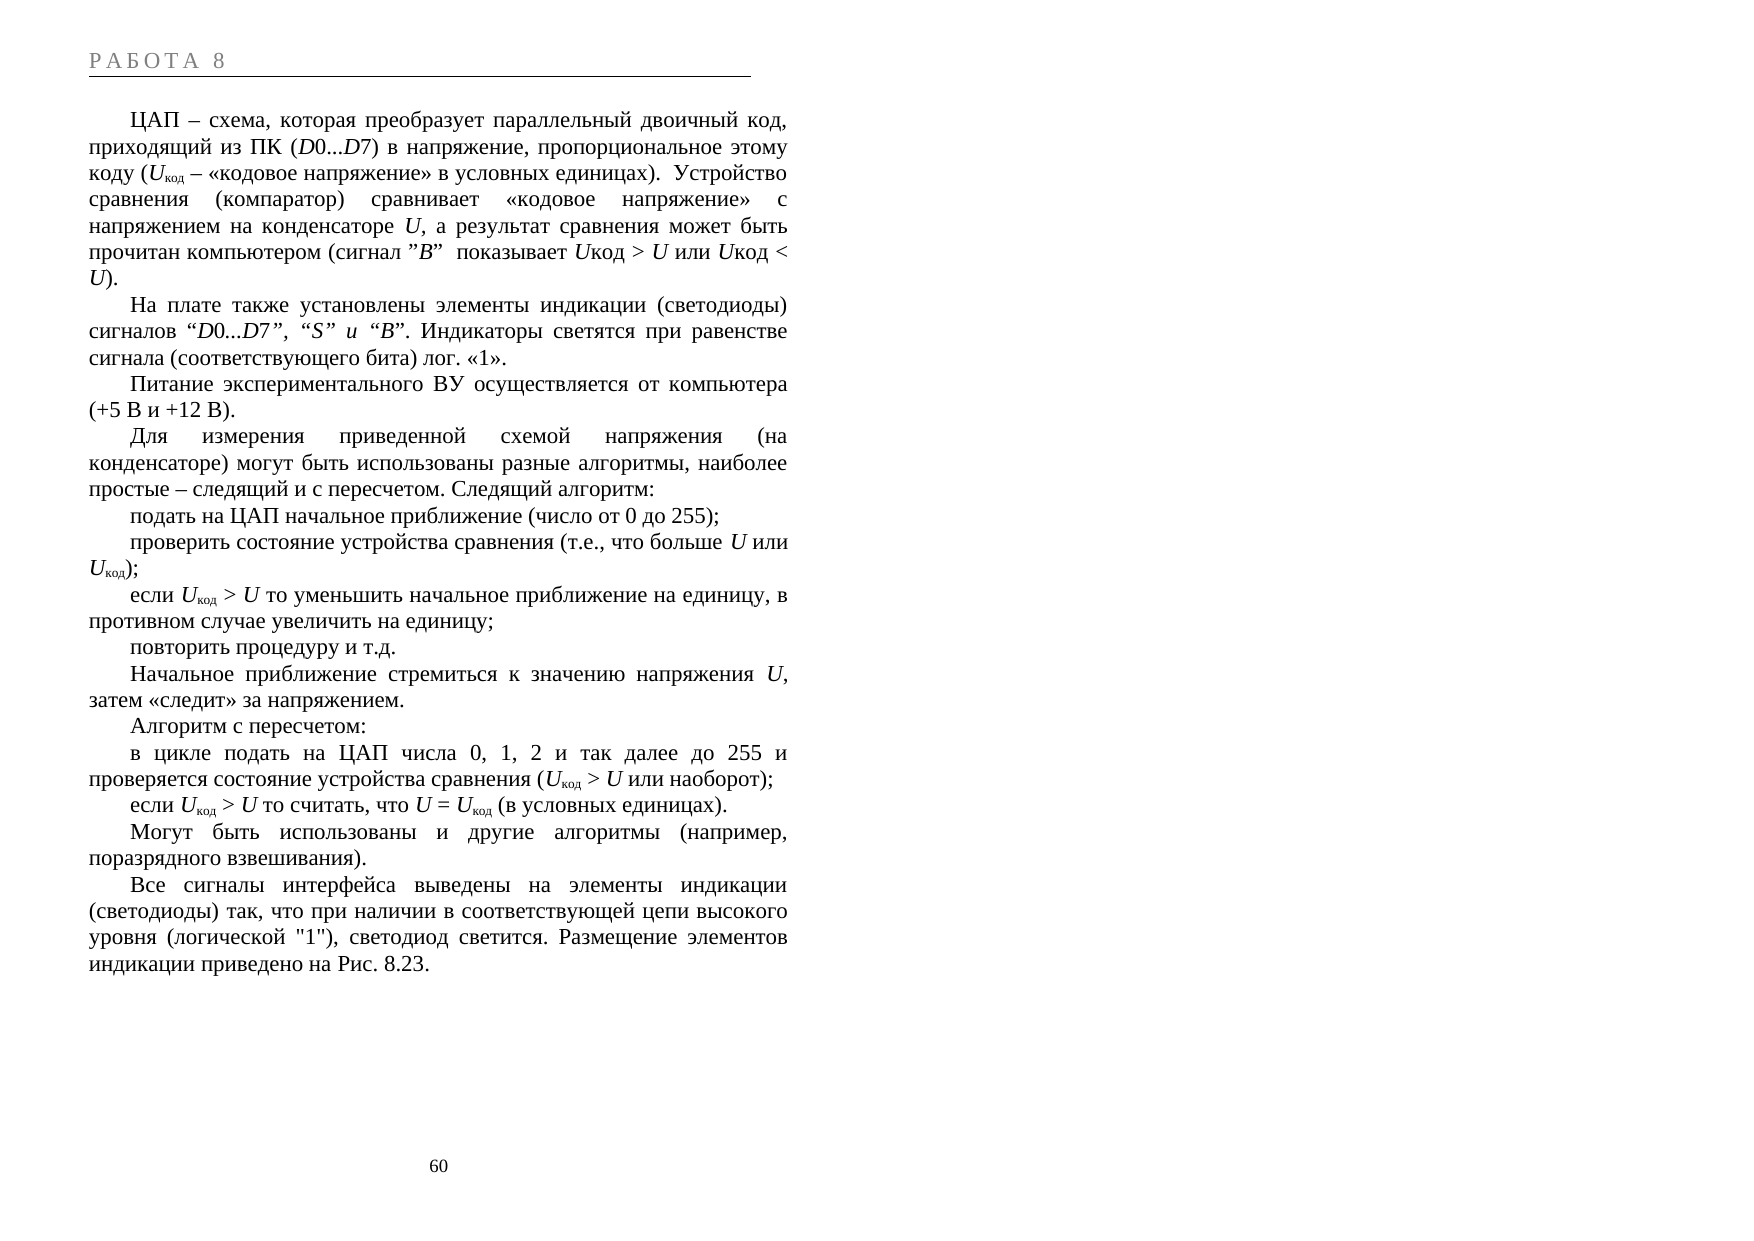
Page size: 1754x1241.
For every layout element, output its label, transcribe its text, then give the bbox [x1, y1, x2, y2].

text повторить процедуру и т.д. [89, 633, 788, 660]
text Начальное приближение стремиться к значению напряжения U, затем «следит» за напряжением. [89, 660, 788, 712]
text ЦАП – схема, которая преобразует параллельный двоичный код, приходящий из ПК (D0...D7) в напряжение, пропорциональное этому коду (Uкод – «кодовое напряжение» в условных единицах). Устройство сравнения (компаратор) сравнивает «кодовое напряжение» с напряжением на конденсаторе U, а результат сравнения может быть прочитан компьютером (сигнал ”B” показывает Uкод > U или Uкод < U). [89, 106, 788, 291]
text Все сигналы интерфейса выведены на элементы индикации (светодиоды) так, что при наличии в соответствующей цепи высокого уровня (логической "1"), светодиод светится. Размещение элементов индикации приведено на Рис. 8 .23. [89, 871, 788, 976]
text Могут быть использованы и другие алгоритмы (например, поразрядного взвешивания). [89, 818, 788, 871]
text Для измерения приведенной схемой напряжения (на конденсаторе) могут быть использованы разные алгоритмы, наиболее простые – следящий и с пересчетом. Следящий алгоритм: [89, 423, 788, 502]
text На плате также установлены элементы индикации (светодиоды) сигналов “D0...D7”, “S” и “B”. Индикаторы светятся при равенстве сигнала (соответствующего бита) лог. «1». [89, 291, 788, 370]
text в цикле подать на ЦАП числа 0, 1, 2 и так далее до 255 и проверяется состояние устройства сравнения (Uкод > U или наоборот); [89, 739, 788, 792]
text Алгоритм с пересчетом: [89, 712, 788, 739]
text проверить состояние устройства сравнения (т.е., что больше U или Uкод); [89, 528, 788, 581]
text Питание экспериментального ВУ осуществляется от компьютера (+5 В и +12 В). [89, 370, 788, 423]
text если Uкод > U то уменьшить начальное приближение на единицу, в противном случае увеличить на единицу; [89, 581, 788, 633]
text подать на ЦАП начальное приближение (число от 0 до 255); [89, 502, 788, 528]
text если Uкод > U то считать, что U = Uкод (в условных единицах). [89, 792, 788, 818]
